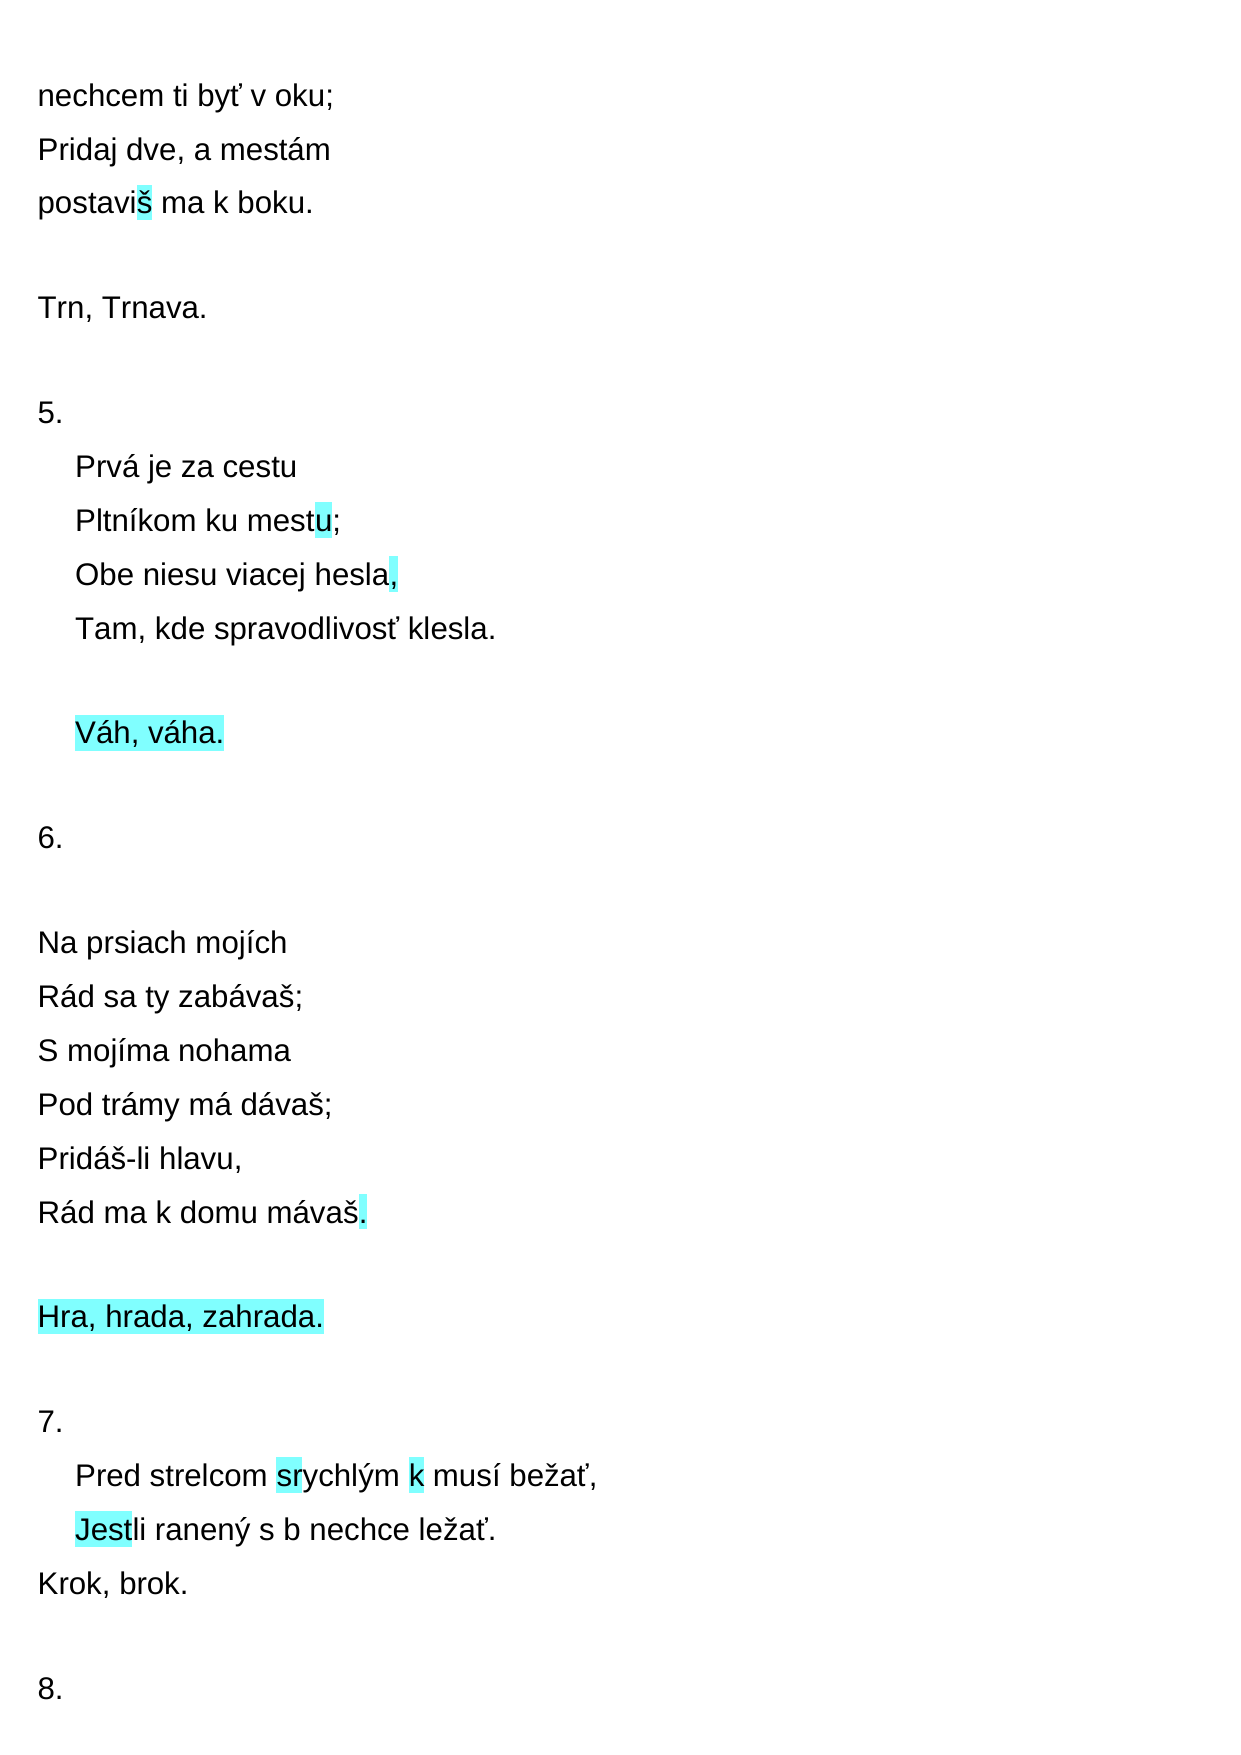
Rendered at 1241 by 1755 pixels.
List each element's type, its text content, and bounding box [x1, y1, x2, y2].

text Rád ma k domu mávaš. [37, 1194, 1130, 1229]
text Pred strelcom srychlým k musí bežať, [37, 1457, 1130, 1493]
text Krok, brok. [37, 1565, 1130, 1601]
text 6. [37, 819, 1130, 855]
text 7. [37, 1403, 1130, 1439]
text Prvá je za cestu [37, 448, 1130, 484]
text nechcem ti byť v oku; [37, 77, 1130, 113]
text Hra, hrada, zahrada. [37, 1298, 1130, 1334]
text Tam, kde spravodlivosť klesla. [37, 610, 1130, 646]
text Pltníkom ku mestu; [37, 502, 1130, 538]
text Váh, váha. [37, 714, 1130, 751]
text Pridaj dve, a mestám [37, 131, 1130, 167]
text Pod trámy má dávaš; [37, 1086, 1130, 1122]
text Rád sa ty zabávaš; [37, 978, 1130, 1014]
text Jestli ranený s b nechce ležať. [37, 1511, 1130, 1547]
text postaviš ma k boku. [37, 184, 1130, 220]
text 8. [37, 1670, 1130, 1706]
text S mojíma nohama [37, 1032, 1130, 1068]
text Pridáš-li hlavu, [37, 1140, 1130, 1176]
text Obe niesu viacej hesla, [37, 556, 1130, 592]
text Na prsiach mojích [37, 924, 1130, 960]
text Trn, Trnava. [37, 289, 1130, 325]
text 5. [37, 394, 1130, 430]
